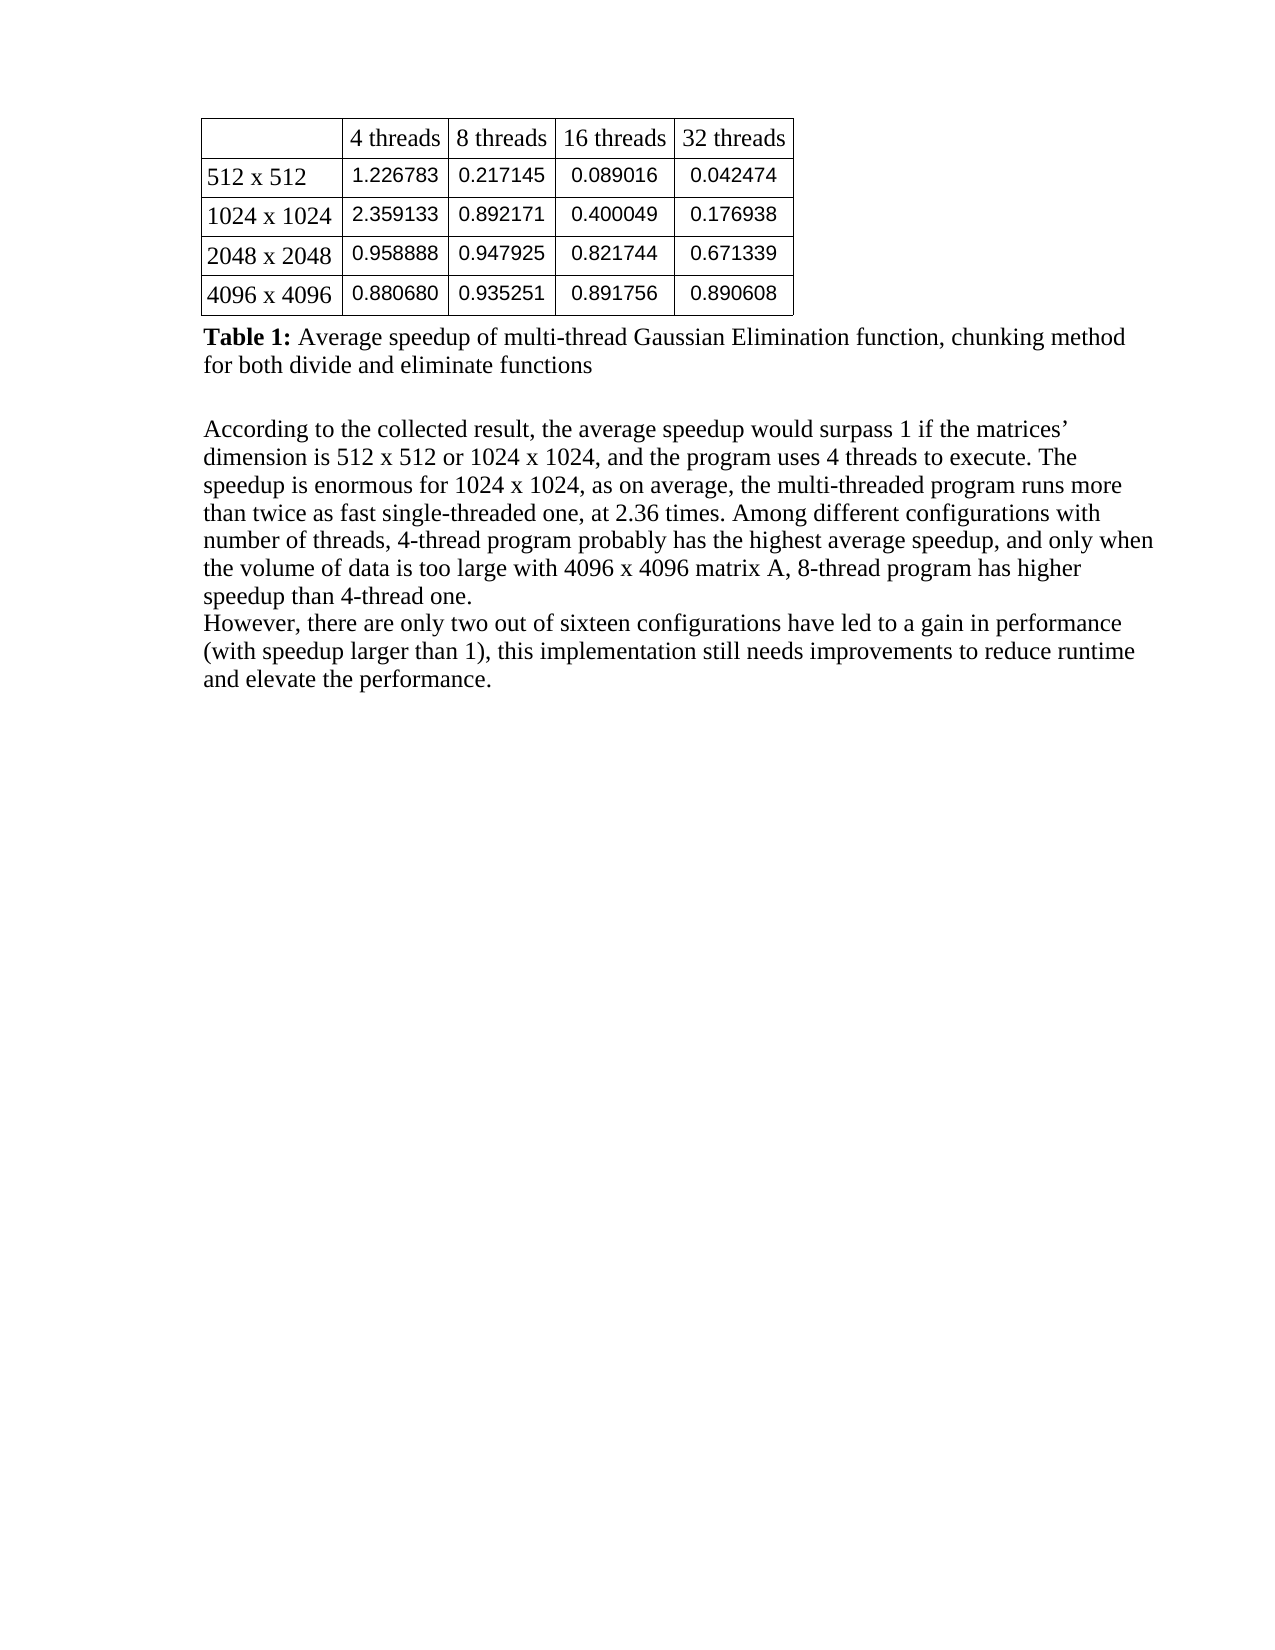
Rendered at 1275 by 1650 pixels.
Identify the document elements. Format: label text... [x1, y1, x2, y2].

table_cell 0.400049 [556, 198, 674, 236]
table_header 32 threads [675, 119, 793, 157]
text According to the collected result, the average speedup would surpass 1 if the matrices’ dimension is 512 x 512 or 1024 x 1024, and the program uses 4 threads to execute. The speedup is enormous for 1024 x 1024, as on average, the multi-threaded program runs more than twice as fast single-threaded one, at 2.36 times. Among different configurations with number of threads, 4-thread program probably has the highest average speedup, and only when the volume of data is too large with 4096 x 4096 matrix A, 8-thread program has higher speedup than 4-thread one. [118, 416, 1157, 609]
table_cell 0.217145 [449, 159, 555, 197]
table_cell 0.935251 [449, 276, 555, 314]
table_header [202, 119, 342, 157]
text However, there are only two out of sixteen configurations have led to a gain in performance (with speedup larger than 1), this implementation still needs improvements to reduce runtime and elevate the performance. [118, 609, 1157, 693]
table_cell 0.671339 [675, 237, 793, 275]
table_cell 0.891756 [556, 276, 674, 314]
table_cell 2048 x 2048 [202, 237, 342, 275]
table_cell 0.176938 [675, 198, 793, 236]
table_cell 0.089016 [556, 159, 674, 197]
table_header 16 threads [556, 119, 674, 157]
table_cell 1.226783 [343, 159, 448, 197]
table_header 4 threads [343, 119, 448, 157]
text Table 1: Average speedup of multi-thread Gaussian Elimination function, chunking method for both divide and eliminate functions [118, 323, 1157, 407]
table_cell 1024 x 1024 [202, 198, 342, 236]
table_cell 0.821744 [556, 237, 674, 275]
table_cell 2.359133 [343, 198, 448, 236]
table_cell 0.890608 [675, 276, 793, 314]
table_cell 512 x 512 [202, 159, 342, 197]
table_cell 0.880680 [343, 276, 448, 314]
table_cell 0.892171 [449, 198, 555, 236]
table_cell 4096 x 4096 [202, 276, 342, 314]
table_cell 0.947925 [449, 237, 555, 275]
table_header 8 threads [449, 119, 555, 157]
table_cell 0.958888 [343, 237, 448, 275]
table_cell 0.042474 [675, 159, 793, 197]
